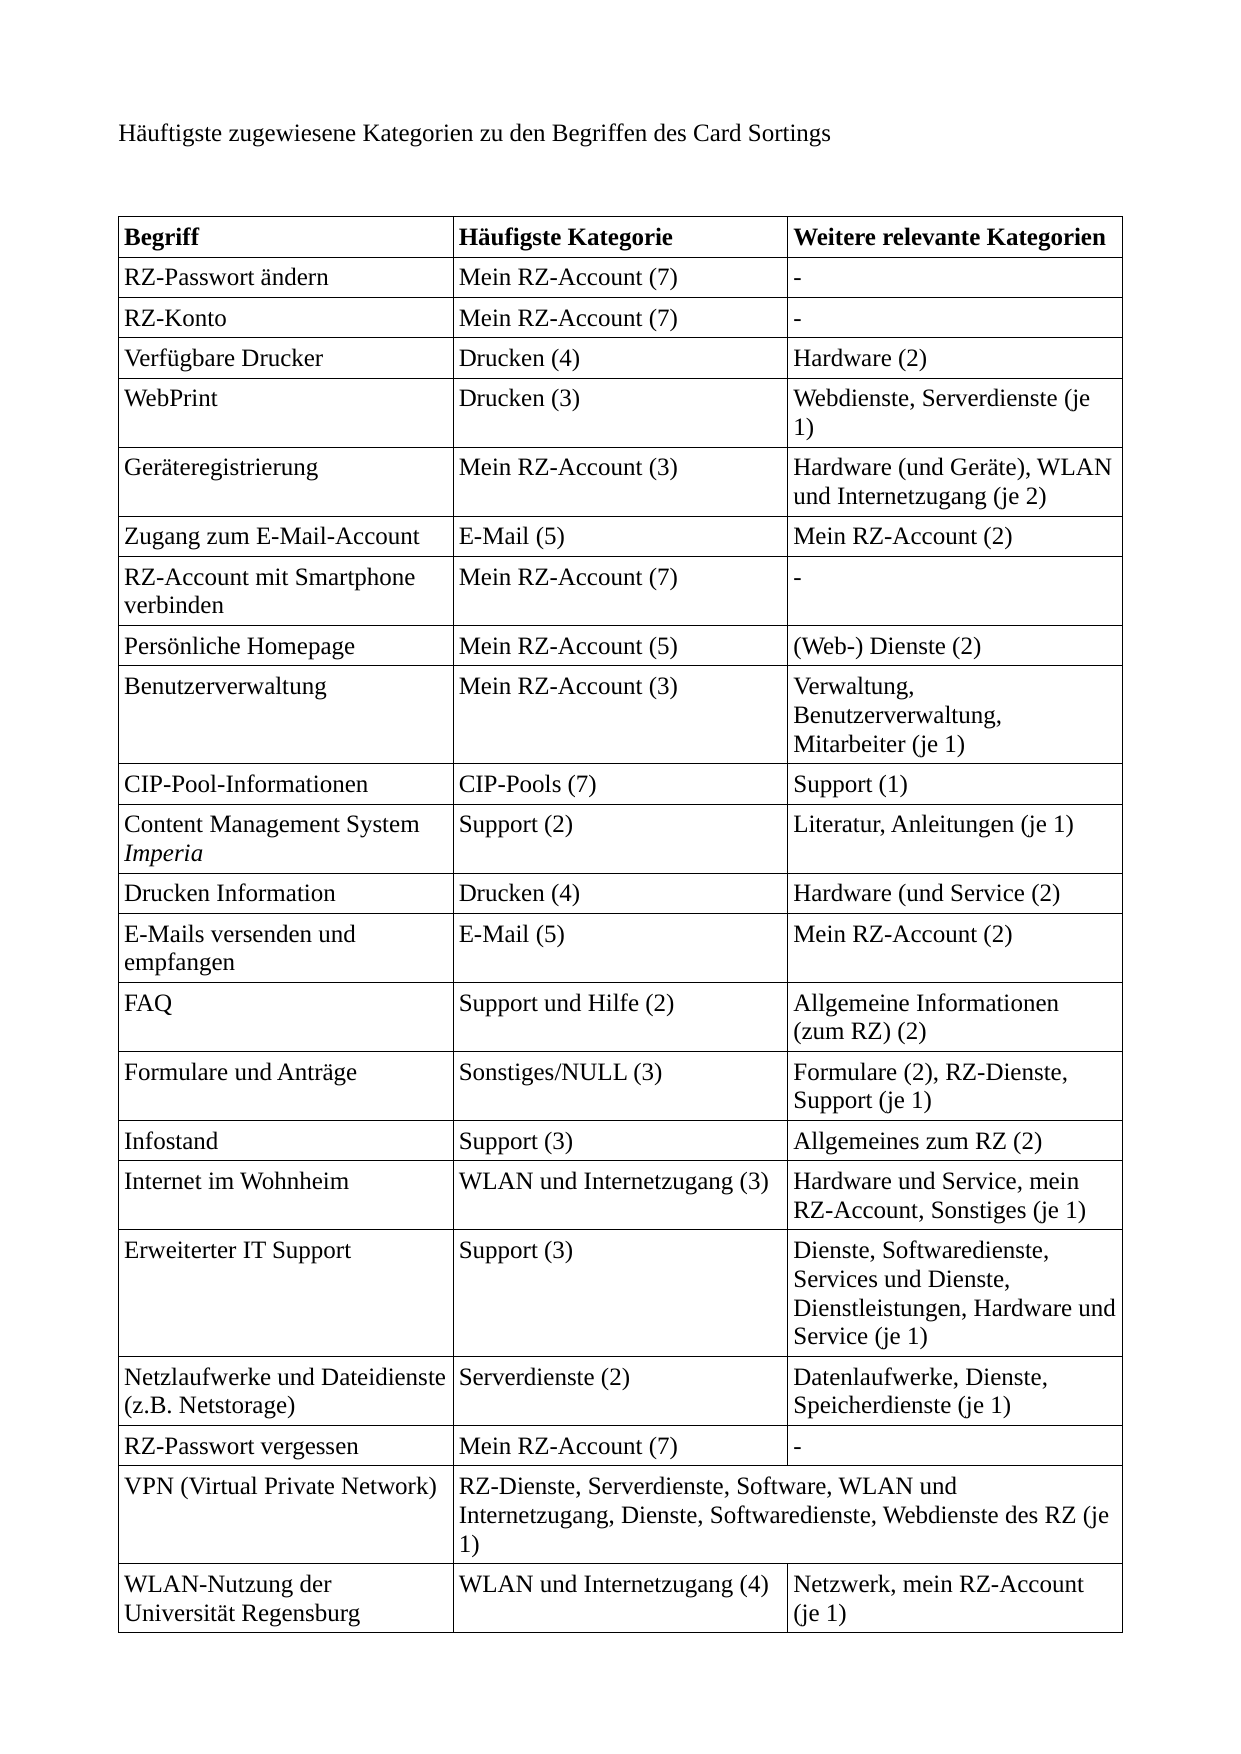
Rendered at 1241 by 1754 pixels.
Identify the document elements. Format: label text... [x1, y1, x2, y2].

table_cell Sonstiges/NULL (3) [454, 1052, 787, 1120]
table_cell Webdienste, Serverdienste (je 1) [788, 379, 1122, 447]
table_cell Mein RZ-Account (2) [788, 517, 1122, 556]
table_header Häufigste Kategorie [454, 217, 787, 257]
table_cell Geräteregistrierung [119, 448, 453, 516]
table_cell Zugang zum E-Mail-Account [119, 517, 453, 556]
table_cell Serverdienste (2) [454, 1357, 787, 1425]
table_cell Mein RZ-Account (3) [454, 448, 787, 516]
table_cell (Web-) Dienste (2) [788, 626, 1122, 665]
table_cell - [788, 258, 1122, 297]
table_cell RZ-Konto [119, 298, 453, 337]
table_cell Mein RZ-Account (7) [454, 298, 787, 337]
table_cell - [788, 298, 1122, 337]
table_cell Datenlaufwerke, Dienste, Speicherdienste (je 1) [788, 1357, 1122, 1425]
table_cell RZ-Passwort vergessen [119, 1426, 453, 1465]
table_cell Mein RZ-Account (7) [454, 1426, 787, 1465]
table_cell Drucken (3) [454, 379, 787, 447]
table_cell RZ-Passwort ändern [119, 258, 453, 297]
table_cell Formulare und Anträge [119, 1052, 453, 1120]
table_cell Dienste, Softwaredienste, Services und Dienste, Dienstleistungen, Hardware und Service (je 1) [788, 1230, 1122, 1356]
table_cell Erweiterter IT Support [119, 1230, 453, 1356]
table_cell Benutzerverwaltung [119, 666, 453, 763]
table_cell Mein RZ-Account (5) [454, 626, 787, 665]
table_header Weitere relevante Kategorien [788, 217, 1122, 257]
table_cell - [788, 557, 1122, 625]
table_cell E-Mail (5) [454, 517, 787, 556]
table_cell E-Mail (5) [454, 914, 787, 982]
table_cell Support (1) [788, 764, 1122, 803]
table_cell Hardware (2) [788, 338, 1122, 377]
table_cell Netzwerk, mein RZ-Account (je 1) [788, 1564, 1122, 1632]
table_cell Hardware (und Service (2) [788, 874, 1122, 913]
table_cell Support (3) [454, 1121, 787, 1160]
table_cell CIP-Pool-Informationen [119, 764, 453, 803]
table_cell Verfügbare Drucker [119, 338, 453, 377]
table_cell Literatur, Anleitungen (je 1) [788, 805, 1122, 872]
table_cell WebPrint [119, 379, 453, 447]
table_cell WLAN und Internetzugang (4) [454, 1564, 787, 1632]
table_cell RZ-Account mit Smartphone verbinden [119, 557, 453, 625]
table_cell Drucken (4) [454, 338, 787, 377]
table_cell RZ-Dienste, Serverdienste, Software, WLAN und Internetzugang, Dienste, Softwaredienste, Webdienste des RZ (je 1) [454, 1466, 1122, 1563]
table_cell Mein RZ-Account (7) [454, 258, 787, 297]
table_cell CIP-Pools (7) [454, 764, 787, 803]
table_cell Mein RZ-Account (3) [454, 666, 787, 763]
table_cell WLAN und Internetzugang (3) [454, 1161, 787, 1229]
table_cell - [788, 1426, 1122, 1465]
table_cell Netzlaufwerke und Dateidienste (z.B. Netstorage) [119, 1357, 453, 1425]
table_cell Mein RZ-Account (7) [454, 557, 787, 625]
table_cell Mein RZ-Account (2) [788, 914, 1122, 982]
table_cell Hardware und Service, mein RZ-Account, Sonstiges (je 1) [788, 1161, 1122, 1229]
text Häuftigste zugewiesene Kategorien zu den Begriffen des Card Sortings [118, 118, 1122, 147]
table_cell Verwaltung, Benutzerverwaltung, Mitarbeiter (je 1) [788, 666, 1122, 763]
table_cell Drucken (4) [454, 874, 787, 913]
table_cell Allgemeine Informationen (zum RZ) (2) [788, 983, 1122, 1051]
table_cell Persönliche Homepage [119, 626, 453, 665]
table_cell Infostand [119, 1121, 453, 1160]
table_cell Formulare (2), RZ-Dienste, Support (je 1) [788, 1052, 1122, 1120]
table_cell E-Mails versenden und empfangen [119, 914, 453, 982]
table_cell Support (2) [454, 805, 787, 872]
table_cell Content Management System Imperia [119, 805, 453, 872]
table_cell Support (3) [454, 1230, 787, 1356]
table_cell WLAN-Nutzung der Universität Regensburg [119, 1564, 453, 1632]
table_cell Support und Hilfe (2) [454, 983, 787, 1051]
table_cell Hardware (und Geräte), WLAN und Internetzugang (je 2) [788, 448, 1122, 516]
table_cell Internet im Wohnheim [119, 1161, 453, 1229]
table_cell Allgemeines zum RZ (2) [788, 1121, 1122, 1160]
table_header Begriff [119, 217, 453, 257]
table_cell Drucken Information [119, 874, 453, 913]
table_cell FAQ [119, 983, 453, 1051]
table_cell VPN (Virtual Private Network) [119, 1466, 453, 1563]
